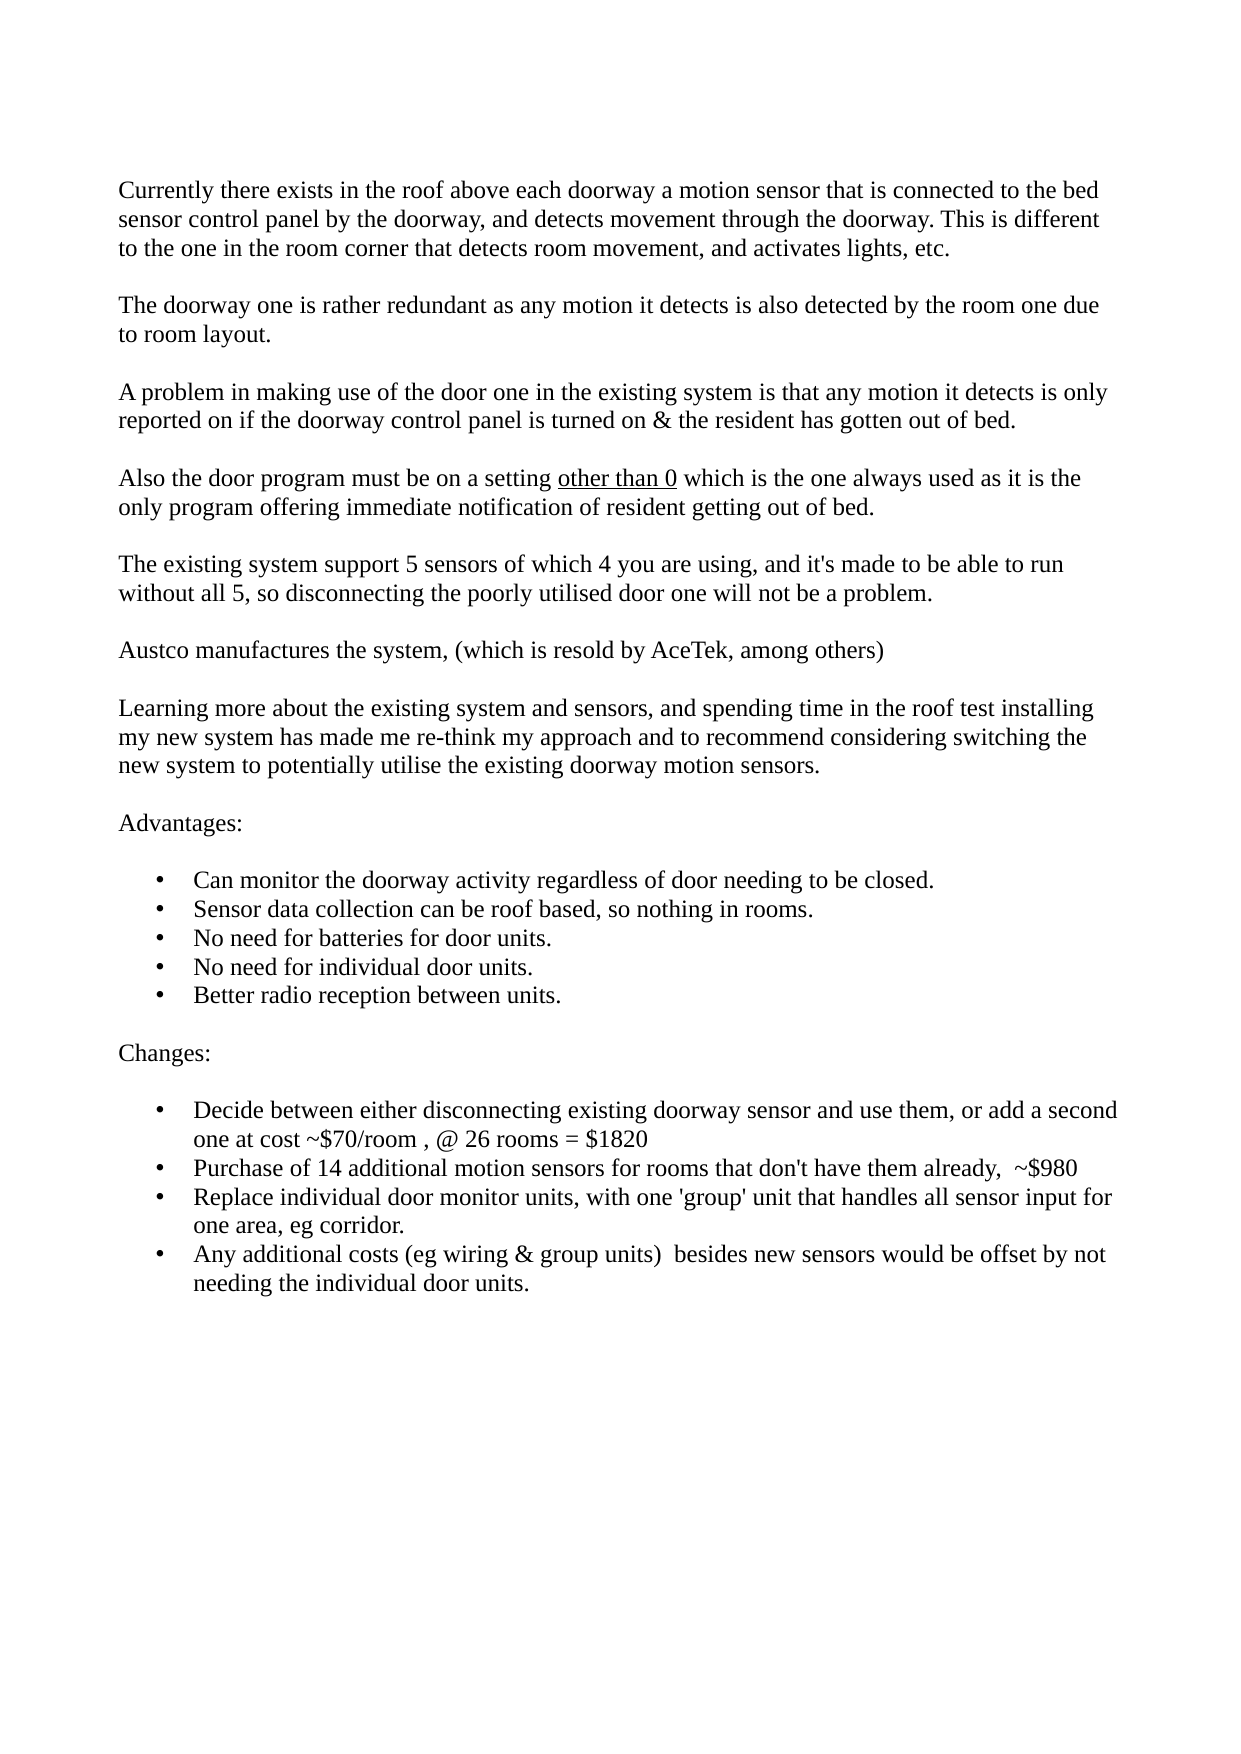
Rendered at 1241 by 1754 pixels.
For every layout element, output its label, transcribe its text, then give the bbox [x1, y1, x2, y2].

text Also the door program must be on a setting other than 0 which is the one always used as it is the only program offering immediate notification of resident getting out of bed. [118, 463, 1122, 521]
list No need for batteries for door units. [156, 923, 1122, 952]
text Currently there exists in the roof above each doorway a motion sensor that is connected to the bed sensor control panel by the doorway, and detects movement through the doorway. This is different to the one in the room corner that detects room movement, and activates lights, etc. [118, 176, 1122, 262]
text Advantages: [118, 808, 1122, 837]
text Learning more about the existing system and sensors, and spending time in the roof test installing my new system has made me re-think my approach and to recommend considering switching the new system to potentially utilise the existing doorway motion sensors. [118, 693, 1122, 779]
list Better radio reception between units. [156, 981, 1122, 1009]
list Any additional costs (eg wiring & group units) besides new sensors would be offset by not needing the individual door units. [156, 1239, 1122, 1297]
list Replace individual door monitor units, with one 'group' unit that handles all sensor input for one area, eg corridor. [156, 1182, 1122, 1239]
list Purchase of 14 additional motion sensors for rooms that don't have them already, ~$980 [156, 1153, 1122, 1182]
text Austco manufactures the system, (which is resold by AceTek, among others) [118, 636, 1122, 664]
text Changes: [118, 1038, 1122, 1067]
list No need for individual door units. [156, 952, 1122, 981]
list Sensor data collection can be roof based, so nothing in rooms. [156, 894, 1122, 923]
text The existing system support 5 sensors of which 4 you are using, and it's made to be able to run without all 5, so disconnecting the poorly utilised door one will not be a problem. [118, 549, 1122, 607]
text A problem in making use of the door one in the existing system is that any motion it detects is only reported on if the doorway control panel is turned on & the resident has gotten out of bed. [118, 377, 1122, 434]
text The doorway one is rather redundant as any motion it detects is also detected by the room one due to room layout. [118, 291, 1122, 348]
list Can monitor the doorway activity regardless of door needing to be closed. [156, 866, 1122, 894]
list Decide between either disconnecting existing doorway sensor and use them, or add a second one at cost ~$70/room , @ 26 rooms = $1820 [156, 1096, 1122, 1153]
